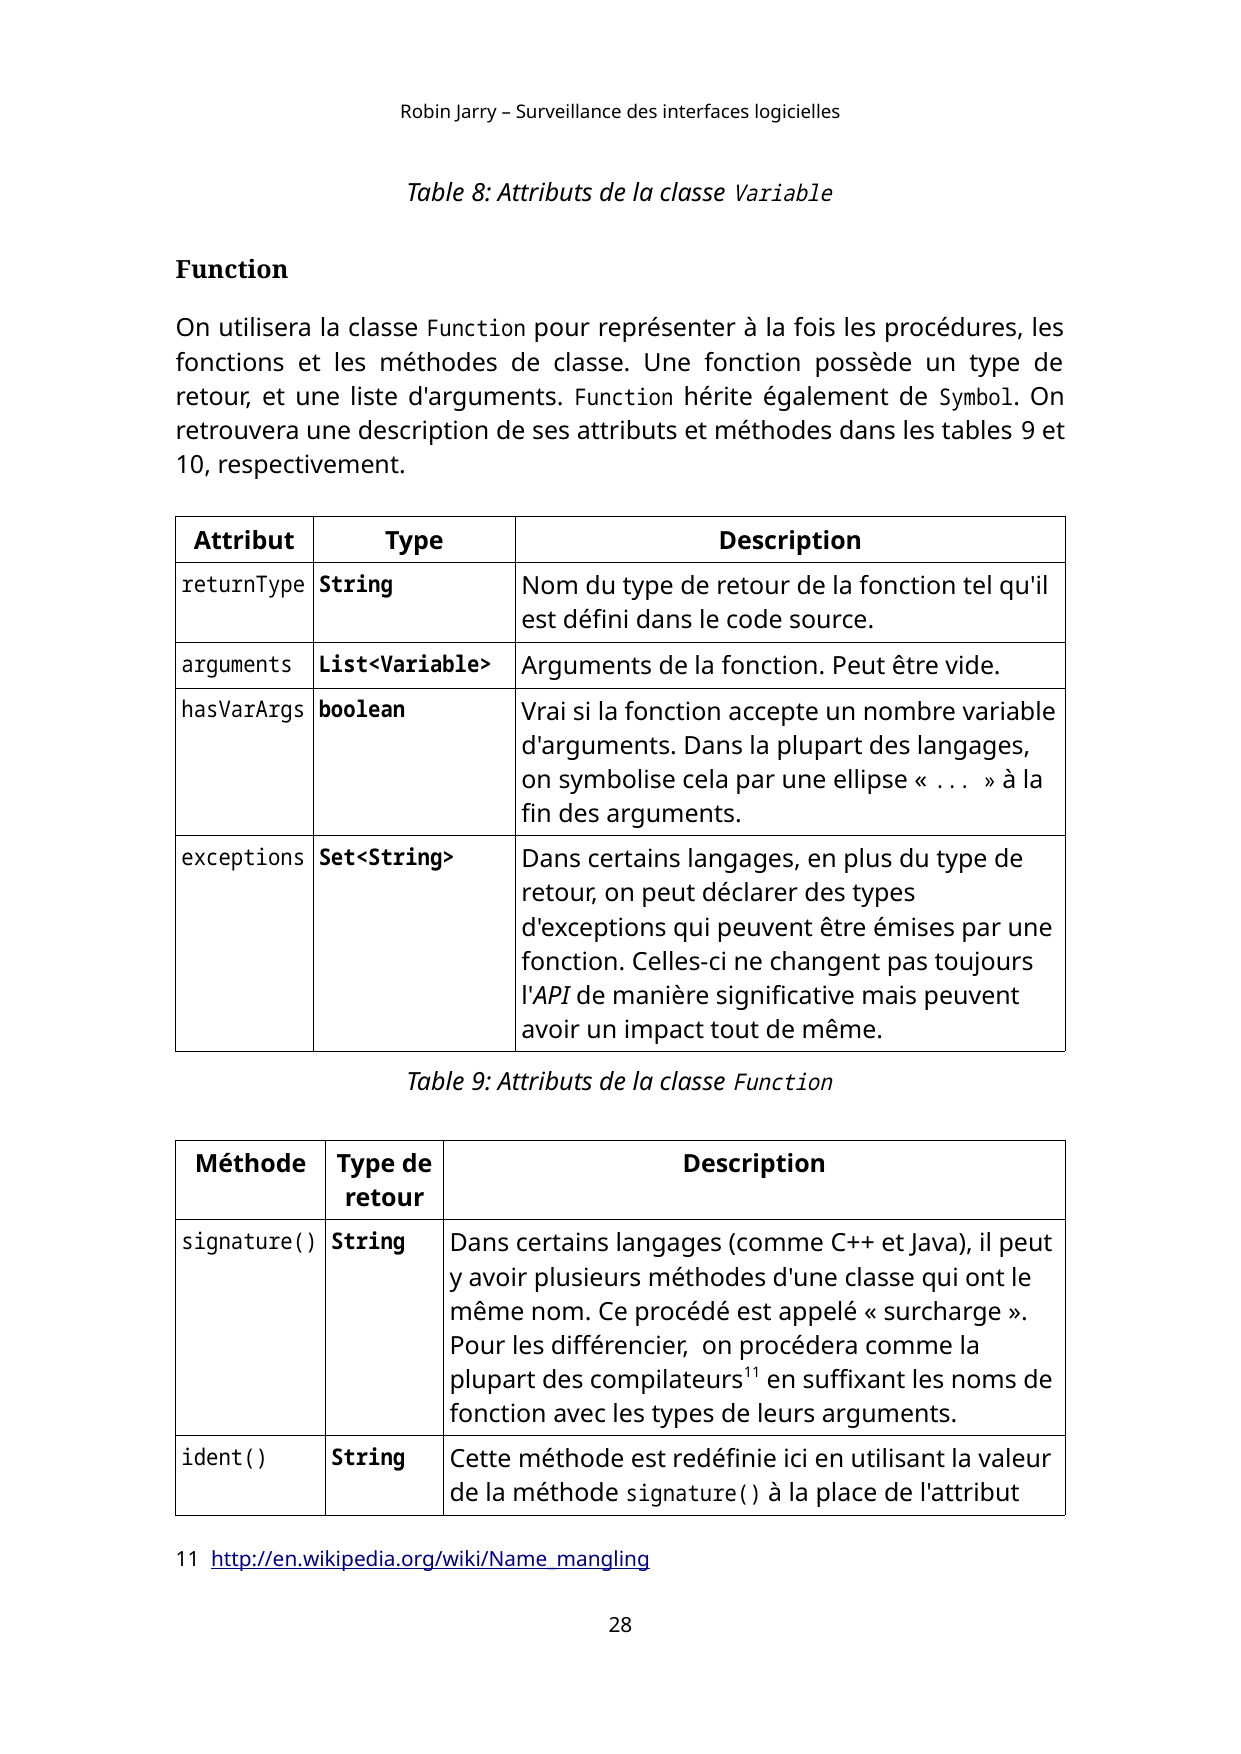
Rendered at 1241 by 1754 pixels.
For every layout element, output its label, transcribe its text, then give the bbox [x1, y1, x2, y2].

table_cell hasVarArgs [176, 689, 313, 835]
table_cell ident() [176, 1436, 325, 1515]
table_header Type de retour [326, 1141, 443, 1219]
table_cell Arguments de la fonction. Peut être vide. [516, 643, 1065, 687]
table_cell Dans certains langages, en plus du type de retour, on peut déclarer des types d'exceptions qui peuvent être émises par une fonction. Celles-ci ne changent pas toujours l'API de manière significative mais peuvent avoir un impact tout de même. [516, 836, 1065, 1051]
table_header Description [444, 1141, 1065, 1219]
text Table 8: Attributs de la classe Variable [175, 175, 1065, 209]
table_header Attribut [176, 517, 313, 562]
text On utilisera la classe Function pour représenter à la fois les procédures, les fonctions et les méthodes de classe. Une fonction possède un type de retour, et une liste d'arguments. Function hérite également de Symbol. On retrouvera une description de ses attributs et méthodes dans les tables 9 et 10, respectivement. [175, 310, 1065, 480]
table_header Description [516, 517, 1065, 562]
table_cell Set<String> [314, 836, 515, 1051]
table_cell List<Variable> [314, 643, 515, 687]
table_cell arguments [176, 643, 313, 687]
table_cell signature() [176, 1220, 325, 1435]
table_cell String [314, 563, 515, 642]
table_cell Cette méthode est redéfinie ici en utilisant la valeur de la méthode signature() à la place de l'attribut [444, 1436, 1065, 1515]
table_cell returnType [176, 563, 313, 642]
table_header Type [314, 517, 515, 562]
table_cell exceptions [176, 836, 313, 1051]
text Table 9: Attributs de la classe Function [175, 1064, 1065, 1098]
subtitle Function [175, 252, 1065, 286]
table_cell Dans certains langages (comme C++ et Java), il peut y avoir plusieurs méthodes d'une classe qui ont le même nom. Ce procédé est appelé « surcharge ». Pour les différencier, on procédera comme la plupart des compilateurs en suffixant les noms de fonction avec les types de leurs arguments. [444, 1220, 1065, 1435]
table_cell Nom du type de retour de la fonction tel qu'il est défini dans le code source. [516, 563, 1065, 642]
table_cell boolean [314, 689, 515, 835]
table_cell Vrai si la fonction accepte un nombre variable d'arguments. Dans la plupart des langages, on symbolise cela par une ellipse « ... » à la fin des arguments. [516, 689, 1065, 835]
table_cell String [326, 1436, 443, 1515]
table_header Méthode [176, 1141, 325, 1219]
table_cell String [326, 1220, 443, 1435]
